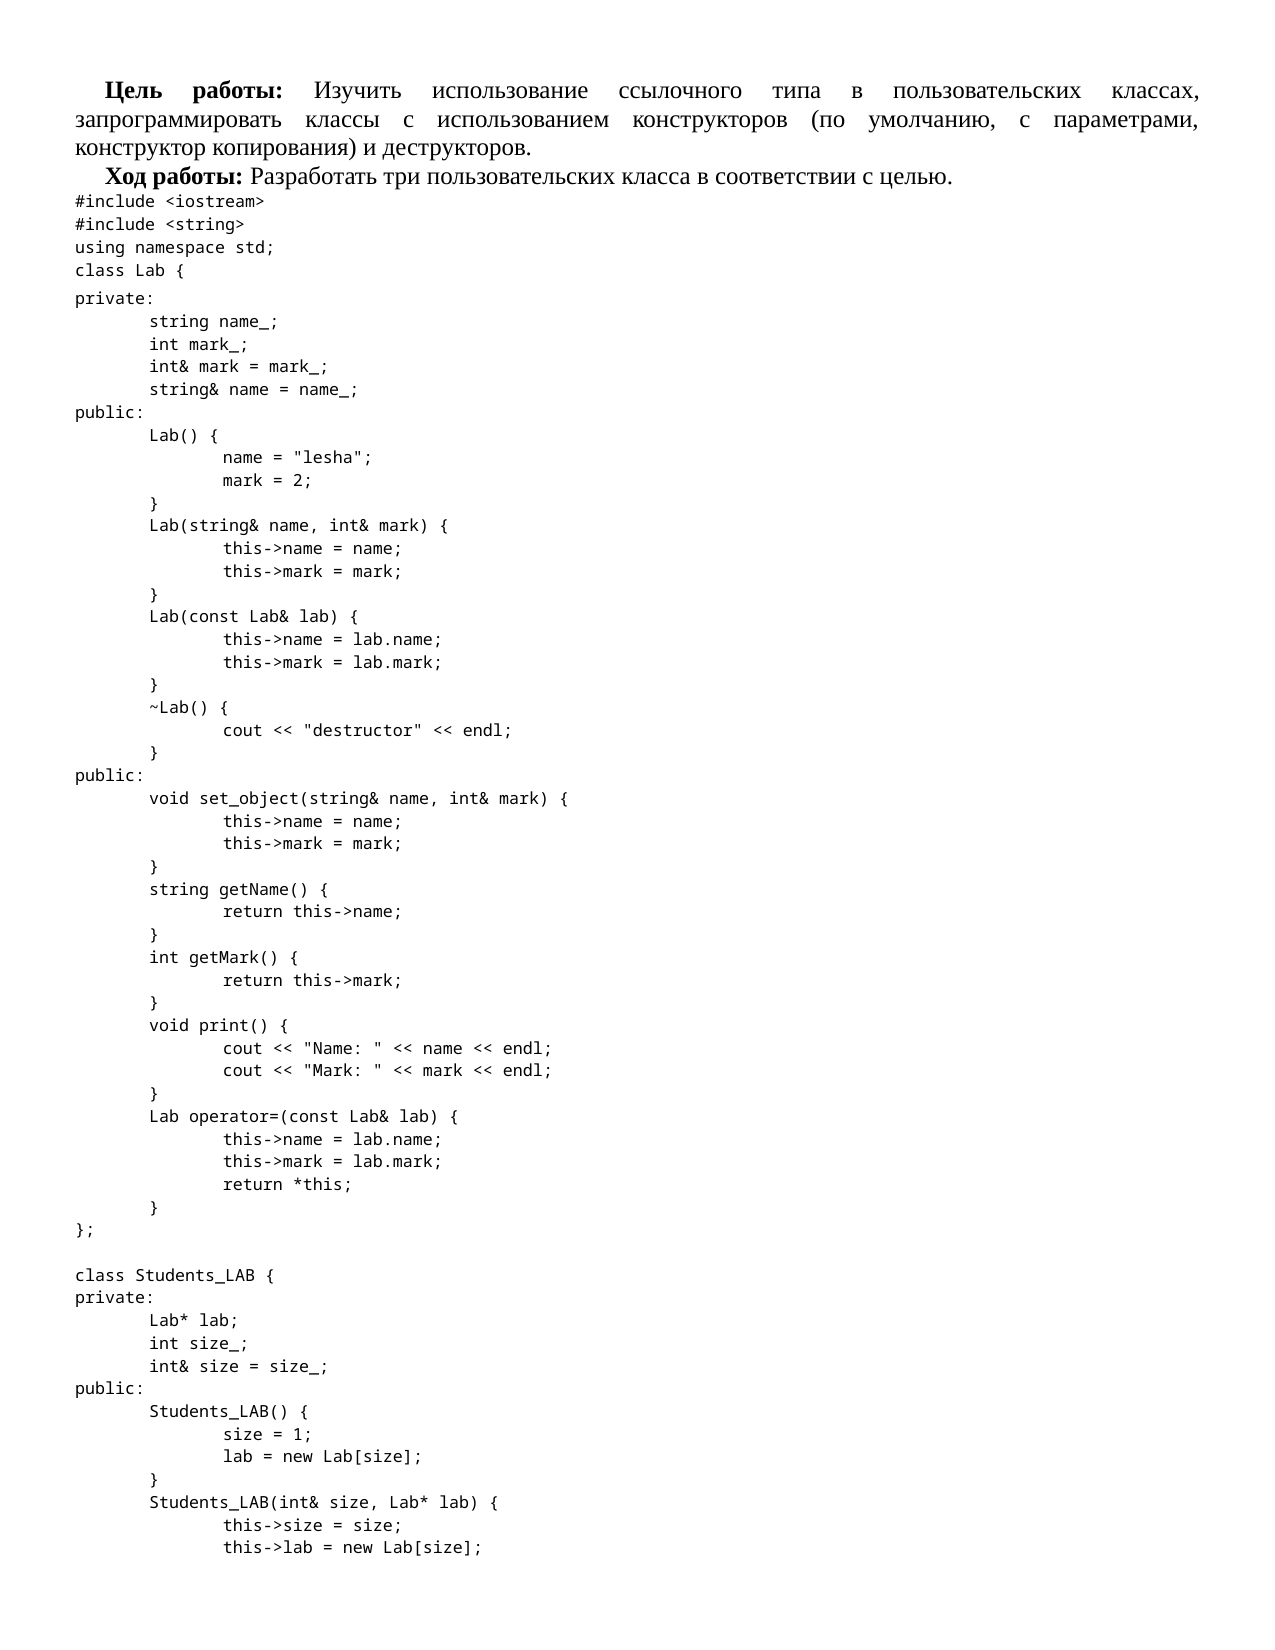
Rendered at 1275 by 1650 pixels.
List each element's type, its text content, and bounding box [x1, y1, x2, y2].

text } [75, 1195, 1200, 1218]
text return this->name; [75, 900, 1200, 923]
text } [75, 1468, 1200, 1490]
text int mark_; [75, 332, 1200, 355]
text this->mark = lab.mark; [75, 650, 1200, 673]
text this->name = lab.name; [75, 1127, 1200, 1150]
text name = "lesha"; [75, 446, 1200, 468]
text Students_LAB() { [75, 1399, 1200, 1422]
text cout << "Name: " << name << endl; [75, 1036, 1200, 1059]
text return this->mark; [75, 968, 1200, 991]
text lab = new Lab[size]; [75, 1445, 1200, 1468]
text string& name = name_; [75, 378, 1200, 400]
text public: [75, 400, 1200, 423]
text int& size = size_; [75, 1354, 1200, 1377]
text this->lab = new Lab[size]; [75, 1536, 1200, 1558]
text cout << "destructor" << endl; [75, 718, 1200, 741]
text } [75, 1082, 1200, 1104]
text int& mark = mark_; [75, 355, 1200, 378]
text size = 1; [75, 1422, 1200, 1445]
text this->mark = mark; [75, 559, 1200, 582]
text void print() { [75, 1013, 1200, 1036]
text class Students_LAB { [75, 1263, 1200, 1286]
text using namespace std; [75, 235, 1200, 258]
text class Lab { [75, 258, 1200, 281]
text } [75, 923, 1200, 945]
text private: [75, 1286, 1200, 1309]
text Students_LAB(int& size, Lab* lab) { [75, 1490, 1200, 1513]
text mark = 2; [75, 468, 1200, 491]
text int getMark() { [75, 945, 1200, 968]
text public: [75, 1377, 1200, 1399]
text public: [75, 764, 1200, 786]
text cout << "Mark: " << mark << endl; [75, 1059, 1200, 1082]
text this->name = lab.name; [75, 627, 1200, 650]
text Lab(string& name, int& mark) { [75, 514, 1200, 537]
text Цель работы: Изучить использование ссылочного типа в пользовательских классах, запрограммировать классы с использованием конструкторов (по умолчанию, с параметрами, конструктор копирования) и деструкторов. [75, 75, 1200, 161]
text this->mark = mark; [75, 832, 1200, 854]
text this->size = size; [75, 1513, 1200, 1536]
text void set_object(string& name, int& mark) { [75, 786, 1200, 809]
text }; [75, 1218, 1200, 1241]
text ~Lab() { [75, 696, 1200, 718]
text Lab(const Lab& lab) { [75, 605, 1200, 627]
text } [75, 491, 1200, 514]
text this->mark = lab.mark; [75, 1150, 1200, 1172]
text } [75, 854, 1200, 877]
text this->name = name; [75, 537, 1200, 559]
text Lab() { [75, 423, 1200, 446]
text } [75, 673, 1200, 696]
text #include <iostream> [75, 190, 1200, 213]
text #include <string> [75, 213, 1200, 235]
text private: [75, 281, 1200, 309]
text Lab* lab; [75, 1309, 1200, 1331]
text return *this; [75, 1172, 1200, 1195]
text } [75, 991, 1200, 1013]
text } [75, 741, 1200, 764]
text int size_; [75, 1331, 1200, 1354]
text Ход работы: Разработать три пользовательских класса в соответствии с целью. [75, 161, 1200, 190]
text Lab operator=(const Lab& lab) { [75, 1104, 1200, 1127]
text } [75, 582, 1200, 605]
text this->name = name; [75, 809, 1200, 832]
text string name_; [75, 309, 1200, 332]
text string getName() { [75, 877, 1200, 900]
